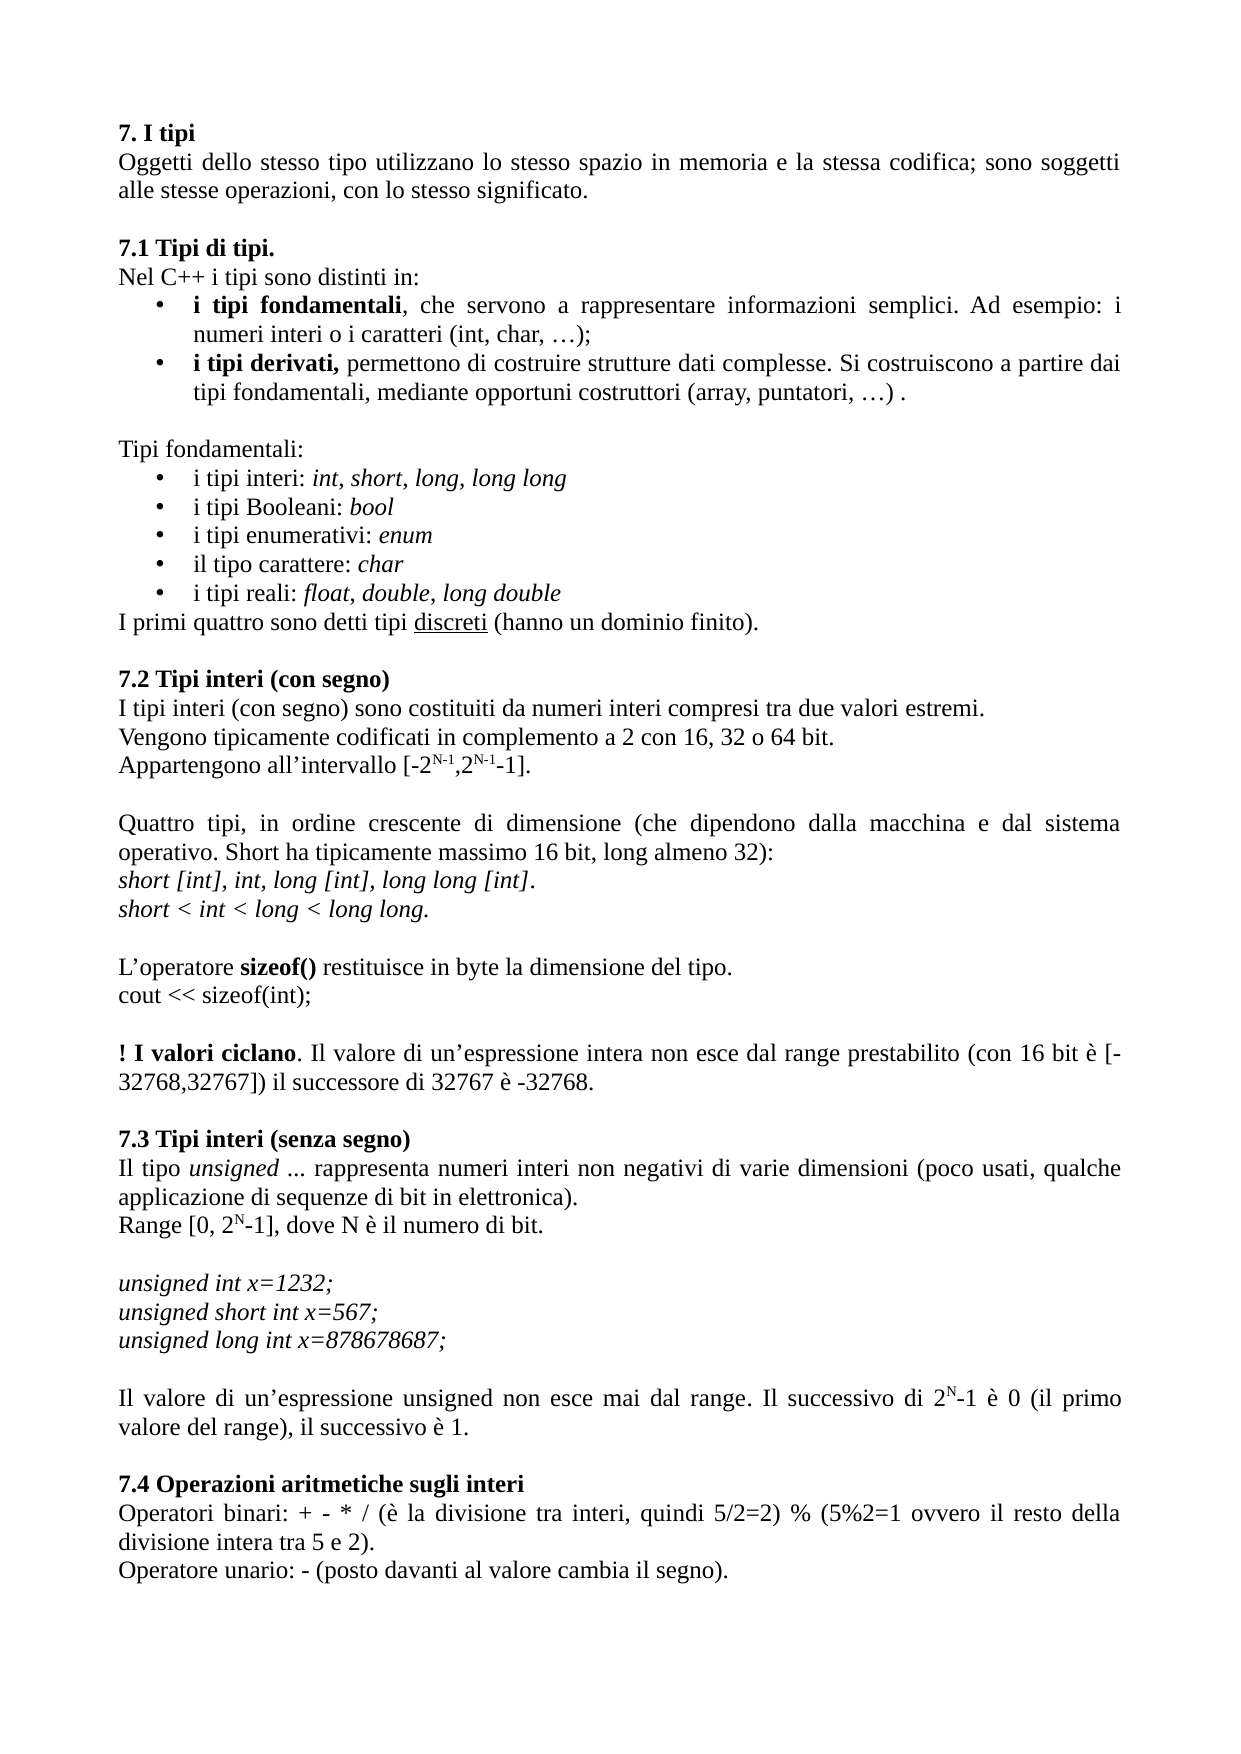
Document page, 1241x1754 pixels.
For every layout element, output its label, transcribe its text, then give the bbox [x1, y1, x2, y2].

list il tipo carattere: char [156, 549, 1122, 578]
text short [int], int, long [int], long long [int]. [118, 866, 1122, 894]
list i tipi Booleani: bool [156, 492, 1122, 521]
text Oggetti dello stesso tipo utilizzano lo stesso spazio in memoria e la stessa codifica; sono soggetti alle stesse operazioni, con lo stesso significato. [118, 147, 1122, 204]
list i tipi reali: float, double, long double [156, 578, 1122, 607]
text 7.3 Tipi interi (senza segno) [118, 1124, 1122, 1153]
list i tipi interi: int, short, long, long long [156, 463, 1122, 492]
text Tipi fondamentali: [118, 434, 1122, 463]
text cout << sizeof(int); [118, 981, 1122, 1009]
list i tipi fondamentali, che servono a rappresentare informazioni semplici. Ad esempio: i numeri interi o i caratteri (int, char, …); [156, 291, 1122, 348]
text unsigned int x=1232; [118, 1268, 1122, 1297]
text Il tipo unsigned ... rappresenta numeri interi non negativi di varie dimensioni (poco usati, qualche applicazione di sequenze di bit in elettronica). [118, 1153, 1122, 1211]
text Appartengono all’intervallo [-2N-1,2N-1-1]. [118, 751, 1122, 779]
text Vengono tipicamente codificati in complemento a 2 con 16, 32 o 64 bit. [118, 722, 1122, 751]
list i tipi enumerativi: enum [156, 521, 1122, 549]
text short < int < long < long long. [118, 894, 1122, 923]
text 7.4 Operazioni aritmetiche sugli interi [118, 1469, 1122, 1498]
text Quattro tipi, in ordine crescente di dimensione (che dipendono dalla macchina e dal sistema operativo. Short ha tipicamente massimo 16 bit, long almeno 32): [118, 808, 1122, 866]
text Range [0, 2N-1], dove N è il numero di bit. [118, 1211, 1122, 1239]
text Operatori binari: + - * / (è la divisione tra interi, quindi 5/2=2) % (5%2=1 ovvero il resto della divisione intera tra 5 e 2). [118, 1498, 1122, 1556]
text L’operatore sizeof() restituisce in byte la dimensione del tipo. [118, 952, 1122, 981]
text unsigned long int x=878678687; [118, 1326, 1122, 1354]
text 7.1 Tipi di tipi. [118, 233, 1122, 262]
text I tipi interi (con segno) sono costituiti da numeri interi compresi tra due valori estremi. [118, 693, 1122, 722]
text ! I valori ciclano. Il valore di un’espressione intera non esce dal range prestabilito (con 16 bit è [-32768,32767]) il successore di 32767 è -32768. [118, 1038, 1122, 1096]
text Nel C++ i tipi sono distinti in: [118, 262, 1122, 291]
list i tipi derivati, permettono di costruire strutture dati complesse. Si costruiscono a partire dai tipi fondamentali, mediante opportuni costruttori (array, puntatori, …) . [156, 348, 1122, 406]
text 7.2 Tipi interi (con segno) [118, 664, 1122, 693]
text unsigned short int x=567; [118, 1297, 1122, 1326]
text 7. I tipi [118, 118, 1122, 147]
text I primi quattro sono detti tipi discreti (hanno un dominio finito). [118, 607, 1122, 636]
text Il valore di un’espressione unsigned non esce mai dal range. Il successivo di 2N-1 è 0 (il primo valore del range), il successivo è 1. [118, 1383, 1122, 1441]
text Operatore unario: - (posto davanti al valore cambia il segno). [118, 1556, 1122, 1584]
